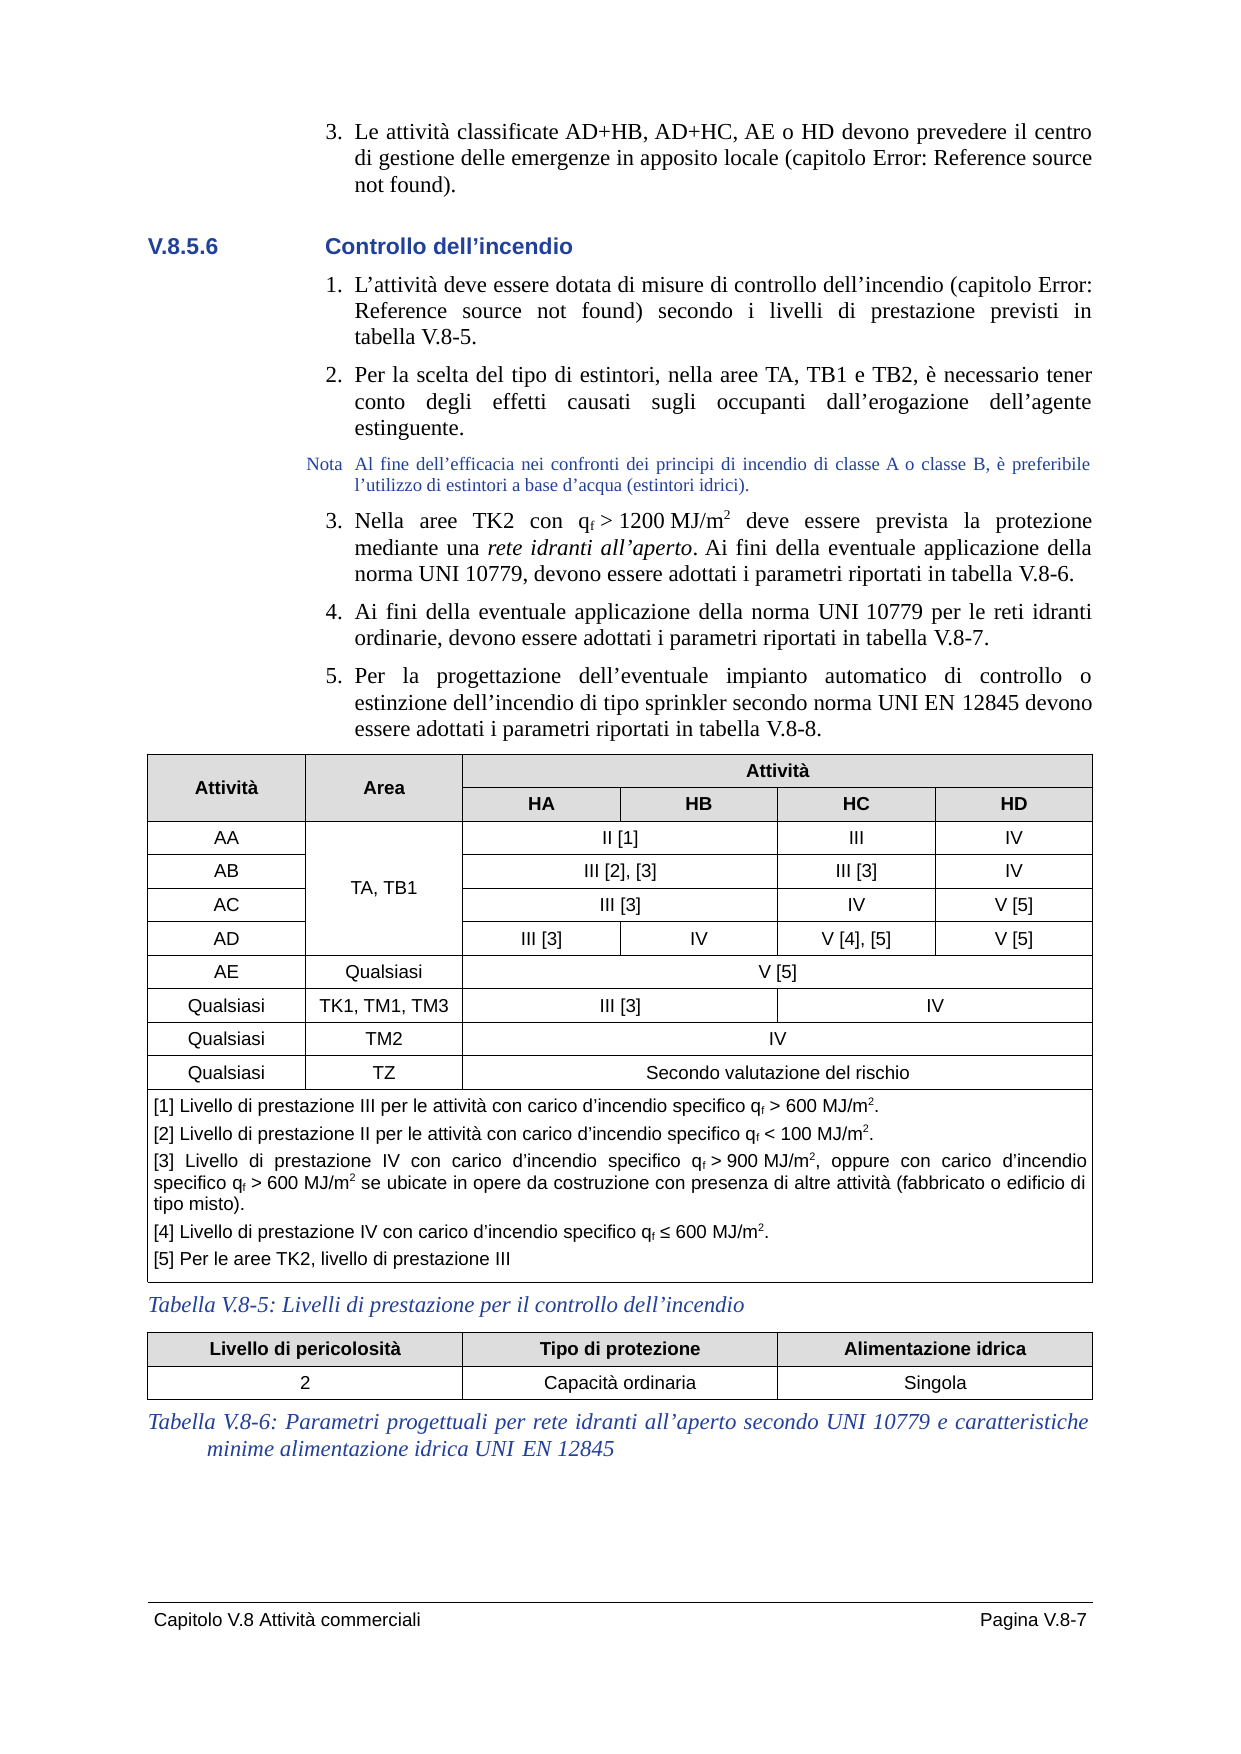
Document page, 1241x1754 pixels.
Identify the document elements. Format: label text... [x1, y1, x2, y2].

table_cell AE [148, 956, 305, 988]
table_header Attività [463, 755, 1092, 787]
table_cell IV [463, 1023, 1092, 1055]
table_cell Qualsiasi [148, 989, 305, 1022]
table_header Area [306, 755, 462, 821]
table_cell AA [148, 822, 305, 854]
list Ai fini della eventuale applicazione della norma UNI 10779 per le reti idranti ordinarie, devono essere adottati i parametri riportati in tabella V.8-7. [342, 598, 1093, 651]
table_cell TK1, TM1, TM3 [306, 989, 462, 1022]
list Nella aree TK2 con qf > 1200 MJ/m2 deve essere prevista la protezione mediante una rete idranti all’aperto. Ai fini della eventuale applicazione della norma UNI 10779, devono essere adottati i parametri riportati in tabella V.8-6. [342, 507, 1093, 586]
table_cell V [5] [936, 922, 1092, 955]
table_cell AC [148, 889, 305, 921]
table_cell Singola [778, 1367, 1092, 1399]
table_cell IV [936, 855, 1092, 888]
table_cell IV [936, 822, 1092, 854]
table_cell 2 [148, 1367, 462, 1399]
list Le attività classificate AD+HB, AD+HC, AE o HD devono prevedere il centro di gestione delle emergenze in apposito locale (capitolo Errore: sorgente del riferimento non trovata). [342, 118, 1093, 197]
table_cell IV [778, 989, 1092, 1022]
table_cell V [4], [5] [778, 922, 935, 955]
list Al fine dell’efficacia nei confronti dei principi di incendio di classe A o classe B, è preferibile l’utilizzo di estintori a base d’acqua (estintori idrici). [342, 452, 1093, 496]
table_cell TA, TB1 [306, 822, 462, 955]
text Tabella V.8-6: Parametri progettuali per rete idranti all’aperto secondo UNI 10779 e caratteristiche minime alimentazione idrica UNI EN 12845 [148, 1408, 1093, 1461]
table_cell HD [936, 788, 1092, 821]
table_header Tipo di protezione [463, 1333, 777, 1366]
table_cell Qualsiasi [306, 956, 462, 988]
list Per la progettazione dell’eventuale impianto automatico di controllo o estinzione dell’incendio di tipo sprinkler secondo norma UNI EN 12845 devono essere adottati i parametri riportati in tabella V.8-8. [342, 663, 1093, 742]
table_cell [1] Livello di prestazione III per le attività con carico d’incendio specifico qf > 600 MJ/m2. [2] Livello di prestazione II per le attività con carico d’incendio specifico qf < 100 MJ/m2. [3] Livello di prestazione IV con carico d’incendio specifico qf > 900 MJ/m2, oppure con carico d’incendio specifico qf > 600 MJ/m2 se ubicate in opere da costruzione con presenza di altre attività (fabbricato o edificio di tipo misto). [4] Livello di prestazione IV con carico d’incendio specifico qf ≤ 600 MJ/m2. [5] Per le aree TK2, livello di prestazione III [148, 1090, 1092, 1281]
table_cell V [5] [936, 889, 1092, 921]
table_header Attività [148, 755, 305, 821]
subtitle Controllo dell’incendio [148, 233, 1093, 259]
table_cell HC [778, 788, 935, 821]
table_cell III [3] [463, 922, 620, 955]
table_cell AD [148, 922, 305, 955]
table_cell Qualsiasi [148, 1023, 305, 1055]
table_cell III [778, 822, 935, 854]
table_cell Qualsiasi [148, 1056, 305, 1089]
table_cell AB [148, 855, 305, 888]
text Tabella V.8-5: Livelli di prestazione per il controllo dell’incendio [148, 1291, 1093, 1317]
table_cell Capacità ordinaria [463, 1367, 777, 1399]
table_cell III [3] [463, 989, 777, 1022]
table_header Alimentazione idrica [778, 1333, 1092, 1366]
table_cell TZ [306, 1056, 462, 1089]
table_cell III [3] [778, 855, 935, 888]
table_cell IV [778, 889, 935, 921]
table_cell II [1] [463, 822, 777, 854]
table_cell V [5] [463, 956, 1092, 988]
table_cell Secondo valutazione del rischio [463, 1056, 1092, 1089]
table_cell HB [621, 788, 777, 821]
table_header Livello di pericolosità [148, 1333, 462, 1366]
table_cell IV [621, 922, 777, 955]
table_cell TM2 [306, 1023, 462, 1055]
list L’attività deve essere dotata di misure di controllo dell’incendio (capitolo Errore: sorgente del riferimento non trovata) secondo i livelli di prestazione previsti in tabella V.8-5. [342, 271, 1093, 350]
table_cell HA [463, 788, 620, 821]
table_cell III [3] [463, 889, 777, 921]
table_cell III [2], [3] [463, 855, 777, 888]
list Per la scelta del tipo di estintori, nella aree TA, TB1 e TB2, è necessario tener conto degli effetti causati sugli occupanti dall’erogazione dell’agente estinguente. [342, 362, 1093, 441]
